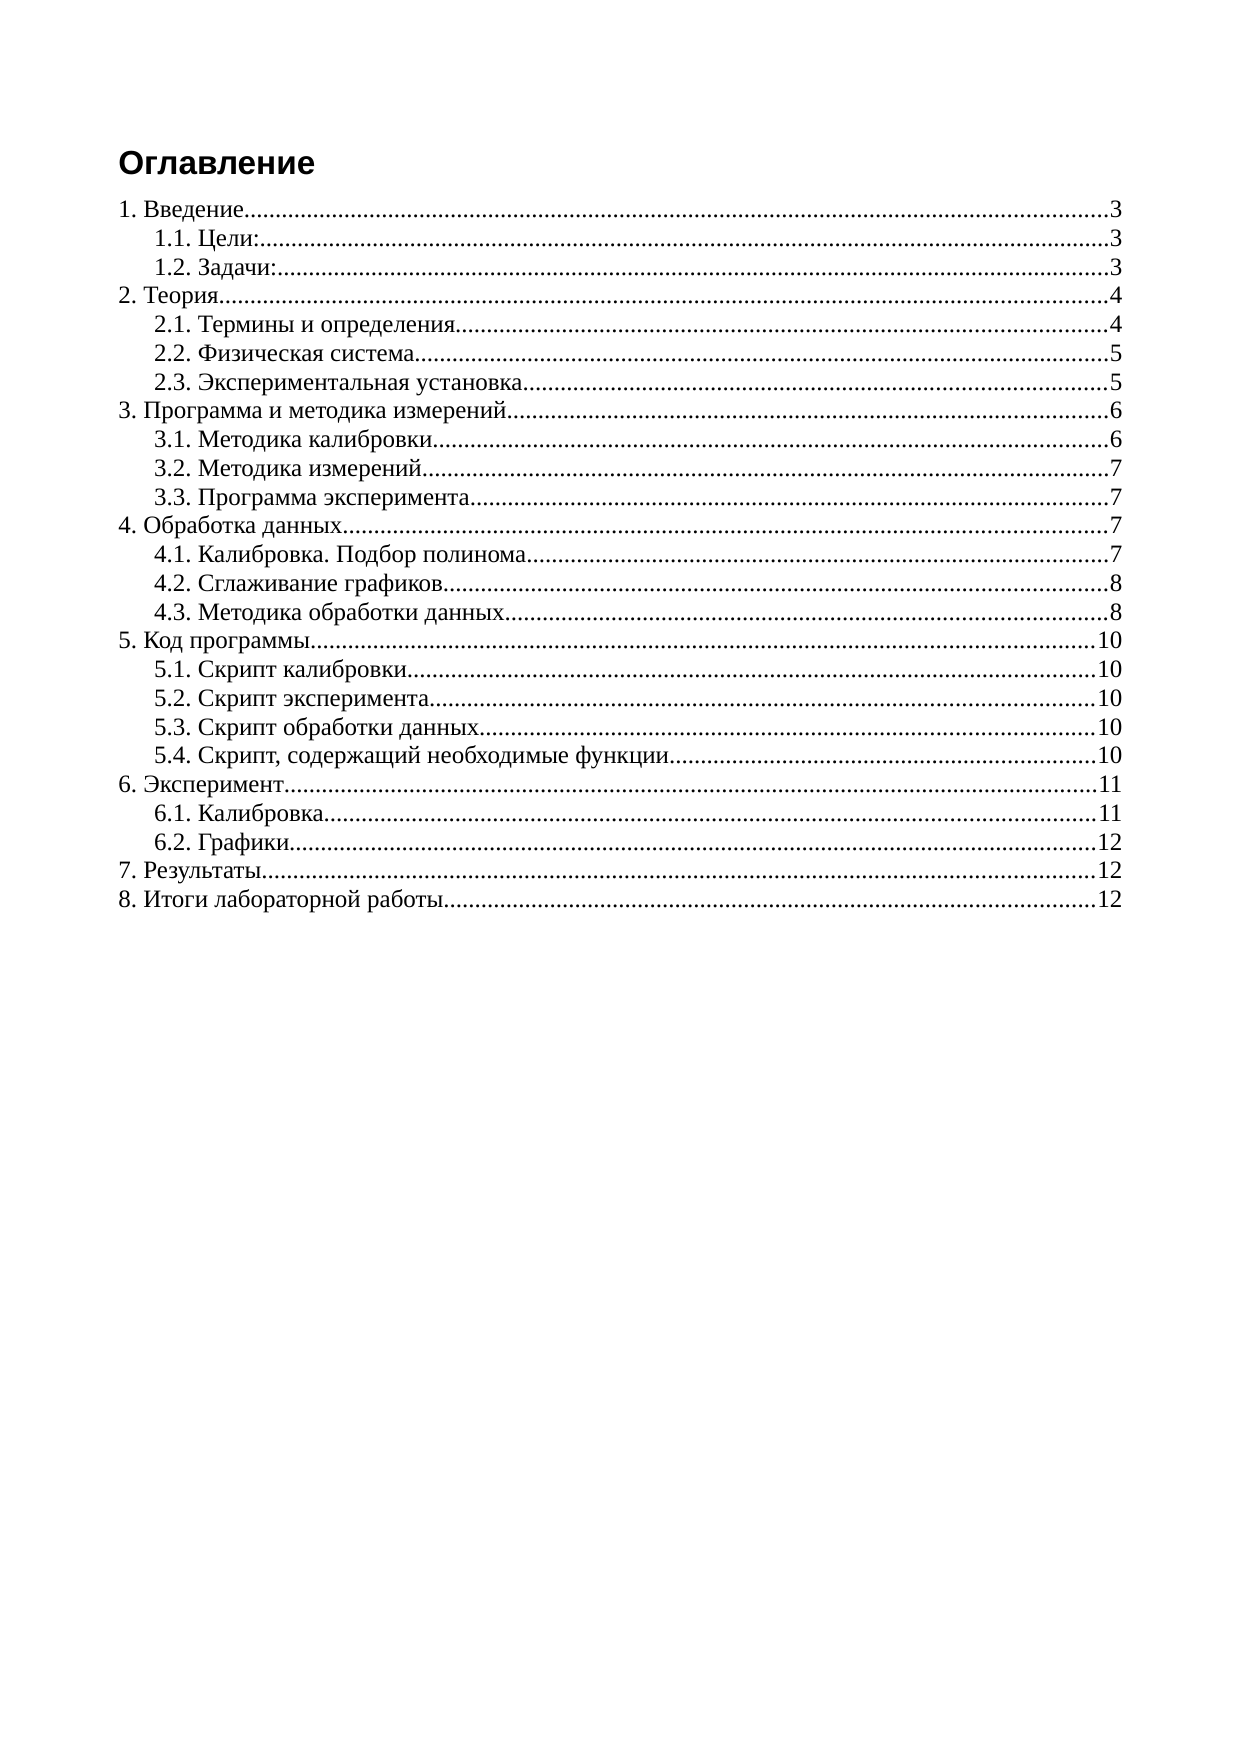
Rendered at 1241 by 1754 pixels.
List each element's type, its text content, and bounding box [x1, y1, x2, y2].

text 5.2. Скрипт эксперимента 10 [148, 683, 1122, 712]
text 2. Теория 4 [118, 280, 1122, 309]
text 6. Эксперимент 11 [118, 769, 1122, 798]
text 5.4. Скрипт, содержащий необходимые функции 10 [148, 740, 1122, 769]
text 5. Код программы 10 [118, 625, 1122, 654]
text 1.2. Задачи: 3 [148, 252, 1122, 280]
text 4.3. Методика обработки данных 8 [148, 597, 1122, 625]
text 5.3. Скрипт обработки данных 10 [148, 712, 1122, 740]
text 3.3. Программа эксперимента 7 [148, 482, 1122, 510]
text 2.1. Термины и определения 4 [148, 309, 1122, 338]
text 6.1. Калибровка 11 [148, 798, 1122, 827]
text 1. Введение 3 [118, 194, 1122, 223]
text 4.1. Калибровка. Подбор полинома. 7 [148, 539, 1122, 568]
text 8. Итоги лабораторной работы 12 [118, 884, 1122, 913]
text 2.2. Физическая система 5 [148, 338, 1122, 367]
text 2.3. Экспериментальная установка 5 [148, 367, 1122, 395]
text 7. Результаты 12 [118, 855, 1122, 884]
text 4. Обработка данных 7 [118, 510, 1122, 539]
text 3.2. Методика измерений 7 [148, 453, 1122, 482]
text 3. Программа и методика измерений 6 [118, 395, 1122, 424]
subtitle Оглавление [118, 143, 1122, 182]
text 5.1. Скрипт калибровки 10 [148, 654, 1122, 683]
text 1.1. Цели: 3 [148, 223, 1122, 252]
text 4.2. Сглаживание графиков 8 [148, 568, 1122, 597]
text 3.1. Методика калибровки 6 [148, 424, 1122, 453]
text 6.2. Графики 12 [148, 827, 1122, 855]
